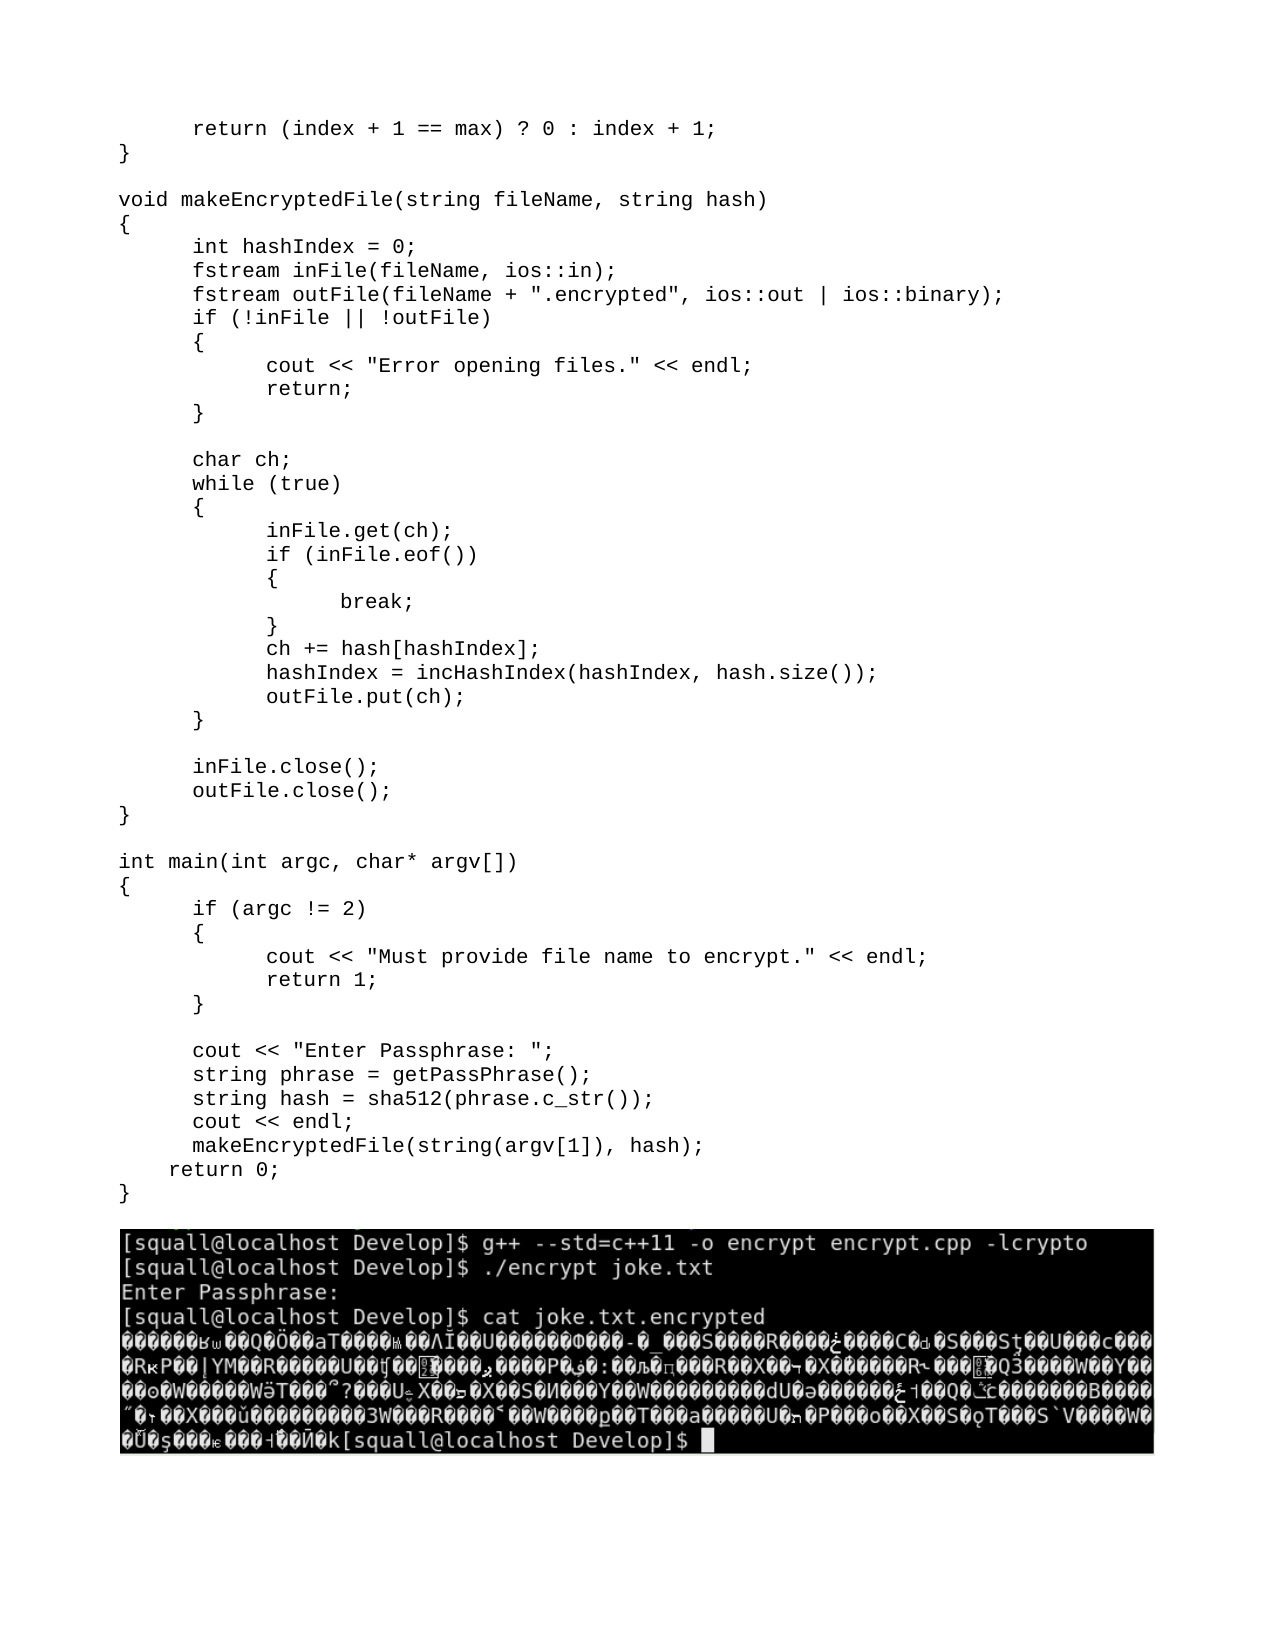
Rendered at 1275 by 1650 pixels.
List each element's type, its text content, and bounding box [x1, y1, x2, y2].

text if (inFile.eof()) [118, 544, 1157, 567]
text cout << "Enter Passphrase: "; [118, 1040, 1157, 1064]
text { [118, 496, 1157, 520]
text outFile.close(); [118, 780, 1157, 804]
text return 0; [118, 1158, 1157, 1182]
text } [118, 1182, 1157, 1206]
text if (!inFile || !outFile) [118, 307, 1157, 331]
text inFile.get(ch); [118, 520, 1157, 544]
text fstream inFile(fileName, ios::in); [118, 260, 1157, 284]
text { [118, 922, 1157, 946]
text inFile.close(); [118, 757, 1157, 780]
text cout << endl; [118, 1111, 1157, 1135]
text if (argc != 2) [118, 898, 1157, 922]
text return (index + 1 == max) ? 0 : index + 1; [118, 118, 1157, 142]
text makeEncryptedFile(string(argv[1]), hash); [118, 1135, 1157, 1158]
text { [118, 875, 1157, 898]
text { [118, 331, 1157, 354]
text break; [118, 591, 1157, 615]
text } [118, 804, 1157, 827]
text return 1; [118, 969, 1157, 993]
text { [118, 567, 1157, 591]
text return; [118, 378, 1157, 402]
text char ch; [118, 449, 1157, 473]
text { [118, 213, 1157, 236]
text cout << "Must provide file name to encrypt." << endl; [118, 946, 1157, 969]
text outFile.put(ch); [118, 686, 1157, 709]
text string phrase = getPassPhrase(); [118, 1064, 1157, 1088]
text int hashIndex = 0; [118, 236, 1157, 260]
text hashIndex = incHashIndex(hashIndex, hash.size()); [118, 662, 1157, 686]
text } [118, 993, 1157, 1017]
text cout << "Error opening files." << endl; [118, 354, 1157, 378]
text } [118, 709, 1157, 733]
text int main(int argc, char* argv[]) [118, 851, 1157, 875]
text } [118, 142, 1157, 165]
text while (true) [118, 473, 1157, 496]
text } [118, 402, 1157, 426]
text ch += hash[hashIndex]; [118, 638, 1157, 662]
text fstream outFile(fileName + ".encrypted", ios::out | ios::binary); [118, 284, 1157, 307]
text } [118, 615, 1157, 638]
text string hash = sha512(phrase.c_str()); [118, 1088, 1157, 1111]
text void makeEncryptedFile(string fileName, string hash) [118, 189, 1157, 213]
picture [120, 1229, 1155, 1456]
